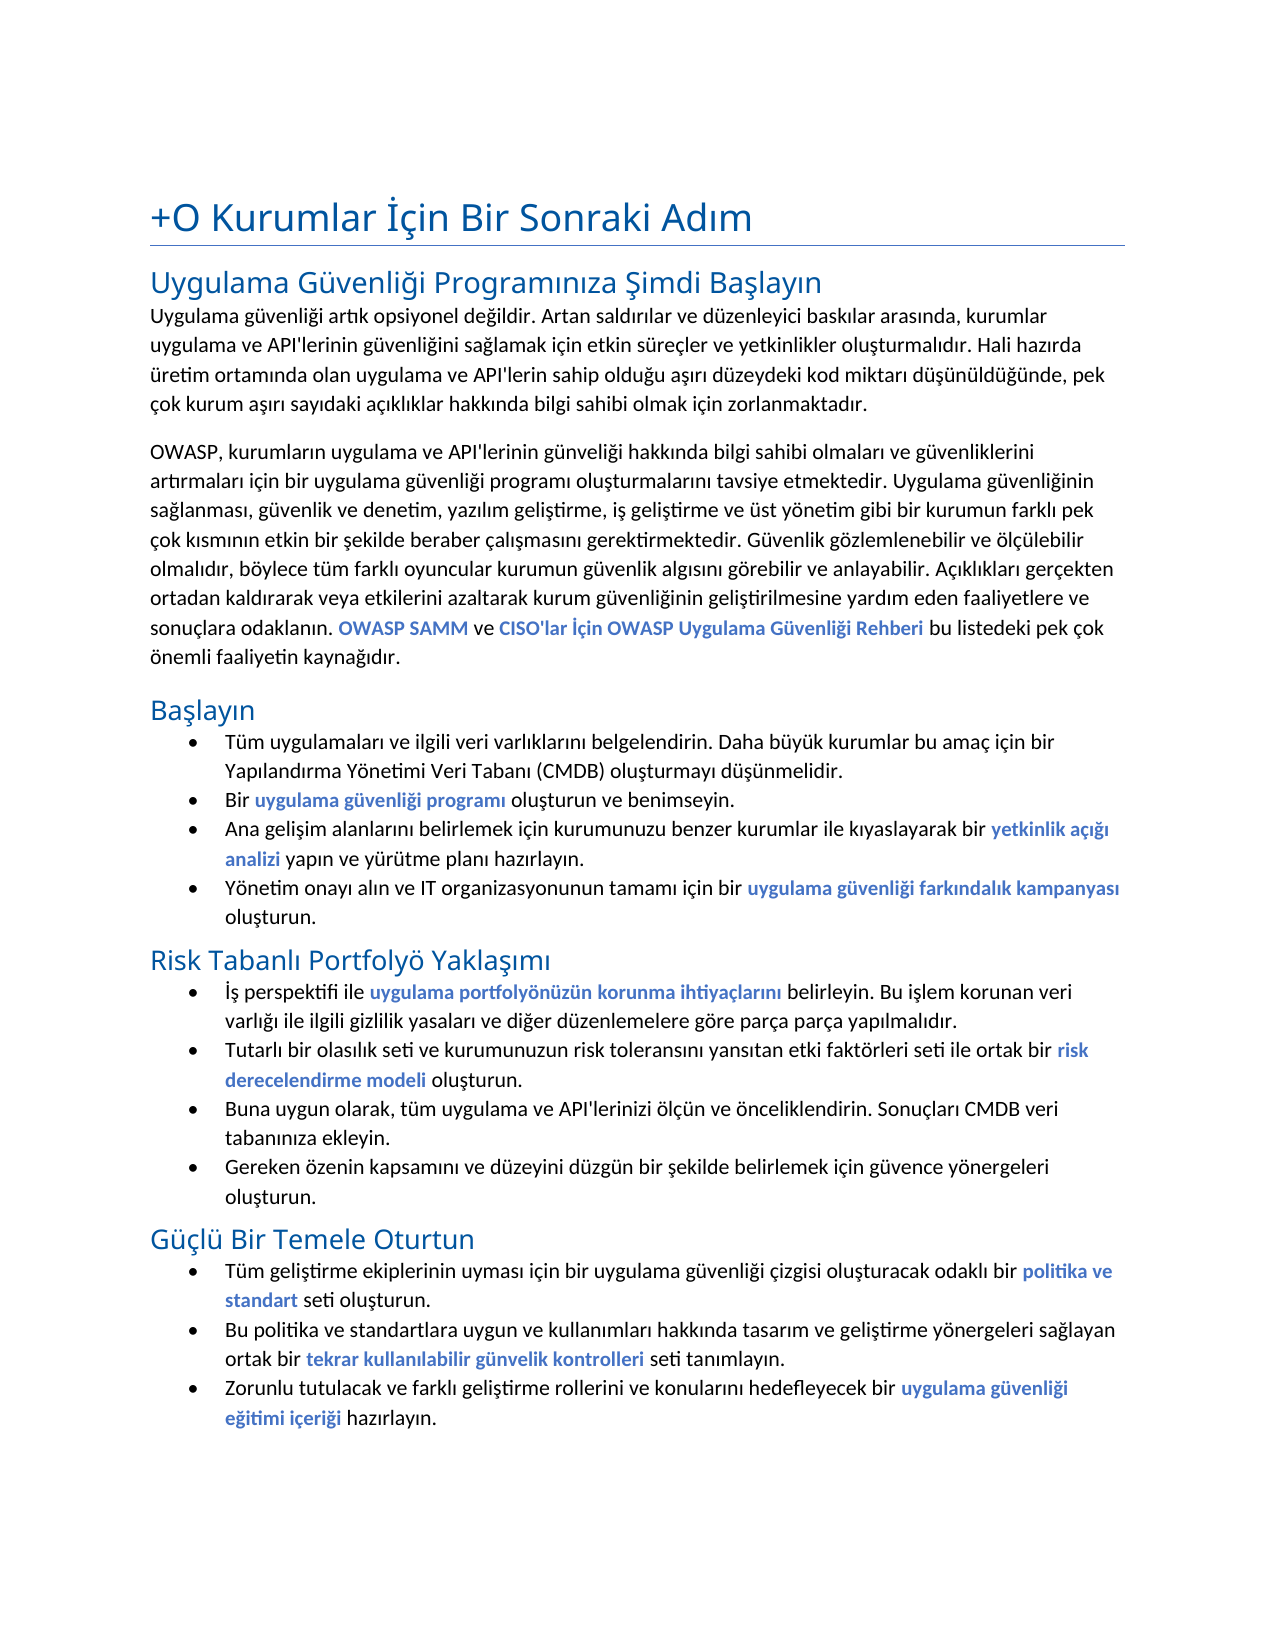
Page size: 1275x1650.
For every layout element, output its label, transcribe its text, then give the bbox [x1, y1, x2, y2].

list Tutarlı bir olasılık seti ve kurumunuzun risk toleransını yansıtan etki faktörleri seti ile ortak bir risk derecelendirme modeli oluşturun. [187, 1036, 1125, 1092]
subtitle Başlayın [150, 691, 1125, 728]
list Gereken özenin kapsamını ve düzeyini düzgün bir şekilde belirlemek için güvence yönergeleri oluşturun. [187, 1153, 1125, 1209]
list Zorunlu tutulacak ve farklı geliştirme rollerini ve konularını hedefleyecek bir uygulama güvenliği eğitimi içeriği hazırlayın. [187, 1374, 1125, 1430]
text Uygulama güvenliği artık opsiyonel değildir. Artan saldırılar ve düzenleyici baskılar arasında, kurumlar uygulama ve API'lerinin güvenliğini sağlamak için etkin süreçler ve yetkinlikler oluşturmalıdır. Hali hazırda üretim ortamında olan uygulama ve API'lerin sahip olduğu aşırı düzeydeki kod miktarı düşünüldüğünde, pek çok kurum aşırı sayıdaki açıklıklar hakkında bilgi sahibi olmak için zorlanmaktadır. [150, 302, 1125, 417]
list Yönetim onayı alın ve IT organizasyonunun tamamı için bir uygulama güvenliği farkındalık kampanyası oluşturun. [187, 874, 1125, 930]
list İş perspektifi ile uygulama portfolyönüzün korunma ihtiyaçlarını belirleyin. Bu işlem korunan veri varlığı ile ilgili gizlilik yasaları ve diğer düzenlemelere göre parça parça yapılmalıdır. [187, 978, 1125, 1034]
subtitle Uygulama Güvenliği Programınıza Şimdi Başlayın [150, 262, 1125, 302]
subtitle +O Kurumlar İçin Bir Sonraki Adım [150, 192, 1125, 245]
list Buna uygun olarak, tüm uygulama ve API'lerinizi ölçün ve önceliklendirin. Sonuçları CMDB veri tabanınıza ekleyin. [187, 1095, 1125, 1151]
subtitle Risk Tabanlı Portfolyö Yaklaşımı [150, 941, 1125, 978]
text OWASP, kurumların uygulama ve API'lerinin günveliği hakkında bilgi sahibi olmaları ve güvenliklerini artırmaları için bir uygulama güvenliği programı oluşturmalarını tavsiye etmektedir. Uygulama güvenliğinin sağlanması, güvenlik ve denetim, yazılım geliştirme, iş geliştirme ve üst yönetim gibi bir kurumun farklı pek çok kısmının etkin bir şekilde beraber çalışmasını gerektirmektedir. Güvenlik gözlemlenebilir ve ölçülebilir olmalıdır, böylece tüm farklı oyuncular kurumun güvenlik algısını görebilir ve anlayabilir. Açıklıkları gerçekten ortadan kaldırarak veya etkilerini azaltarak kurum güvenliğinin geliştirilmesine yardım eden faaliyetlere ve sonuçlara odaklanın. OWASP SAMM ve CISO'lar İçin OWASP Uygulama Güvenliği Rehberi bu listedeki pek çok önemli faaliyetin kaynağıdır. [150, 438, 1125, 669]
subtitle Güçlü Bir Temele Oturtun [150, 1220, 1125, 1257]
list Bir uygulama güvenliği programı oluşturun ve benimseyin. [187, 786, 1125, 813]
list Bu politika ve standartlara uygun ve kullanımları hakkında tasarım ve geliştirme yönergeleri sağlayan ortak bir tekrar kullanılabilir günvelik kontrolleri seti tanımlayın. [187, 1316, 1125, 1372]
list Ana gelişim alanlarını belirlemek için kurumunuzu benzer kurumlar ile kıyaslayarak bir yetkinlik açığı analizi yapın ve yürütme planı hazırlayın. [187, 816, 1125, 872]
list Tüm geliştirme ekiplerinin uyması için bir uygulama güvenliği çizgisi oluşturacak odaklı bir politika ve standart seti oluşturun. [187, 1257, 1125, 1313]
list Tüm uygulamaları ve ilgili veri varlıklarını belgelendirin. Daha büyük kurumlar bu amaç için bir Yapılandırma Yönetimi Veri Tabanı (CMDB) oluşturmayı düşünmelidir. [187, 728, 1125, 784]
